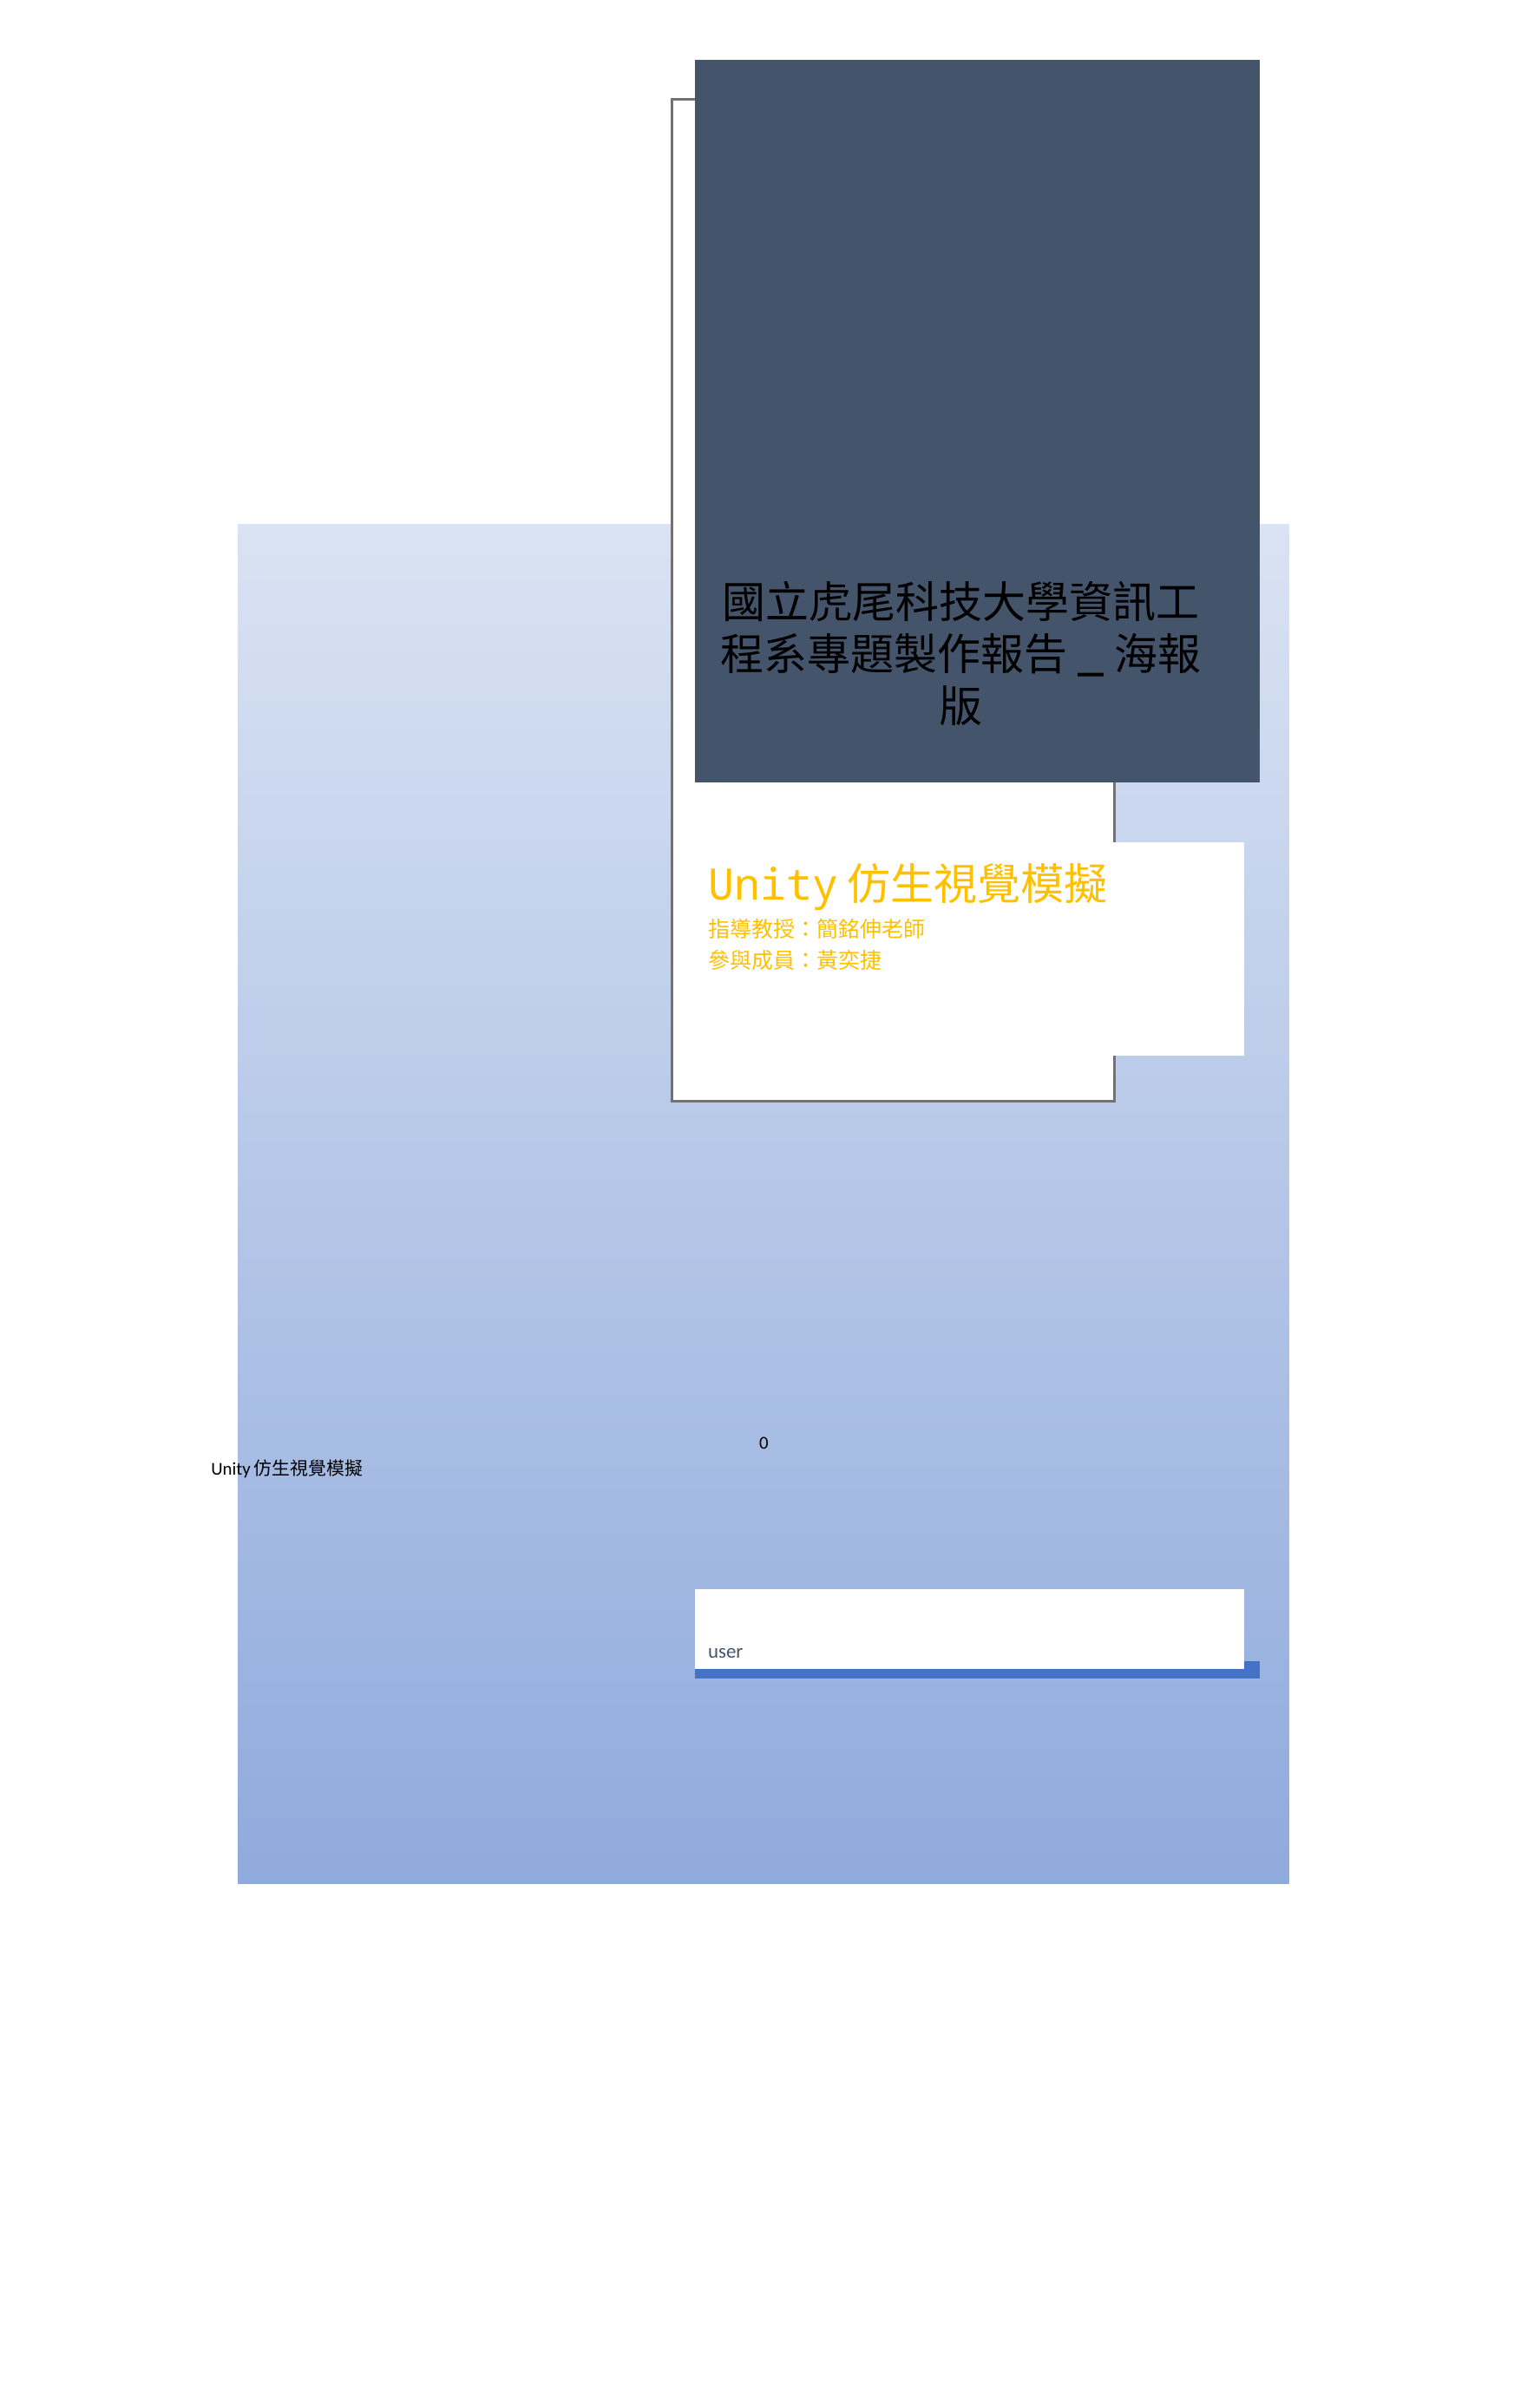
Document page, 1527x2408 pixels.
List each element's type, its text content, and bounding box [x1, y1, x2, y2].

text user [708, 1639, 1231, 1663]
text 指導教授：簡銘伸老師 參與成員：黃奕捷 [708, 913, 1231, 975]
text Unity仿生視覺模擬 [708, 849, 1231, 913]
